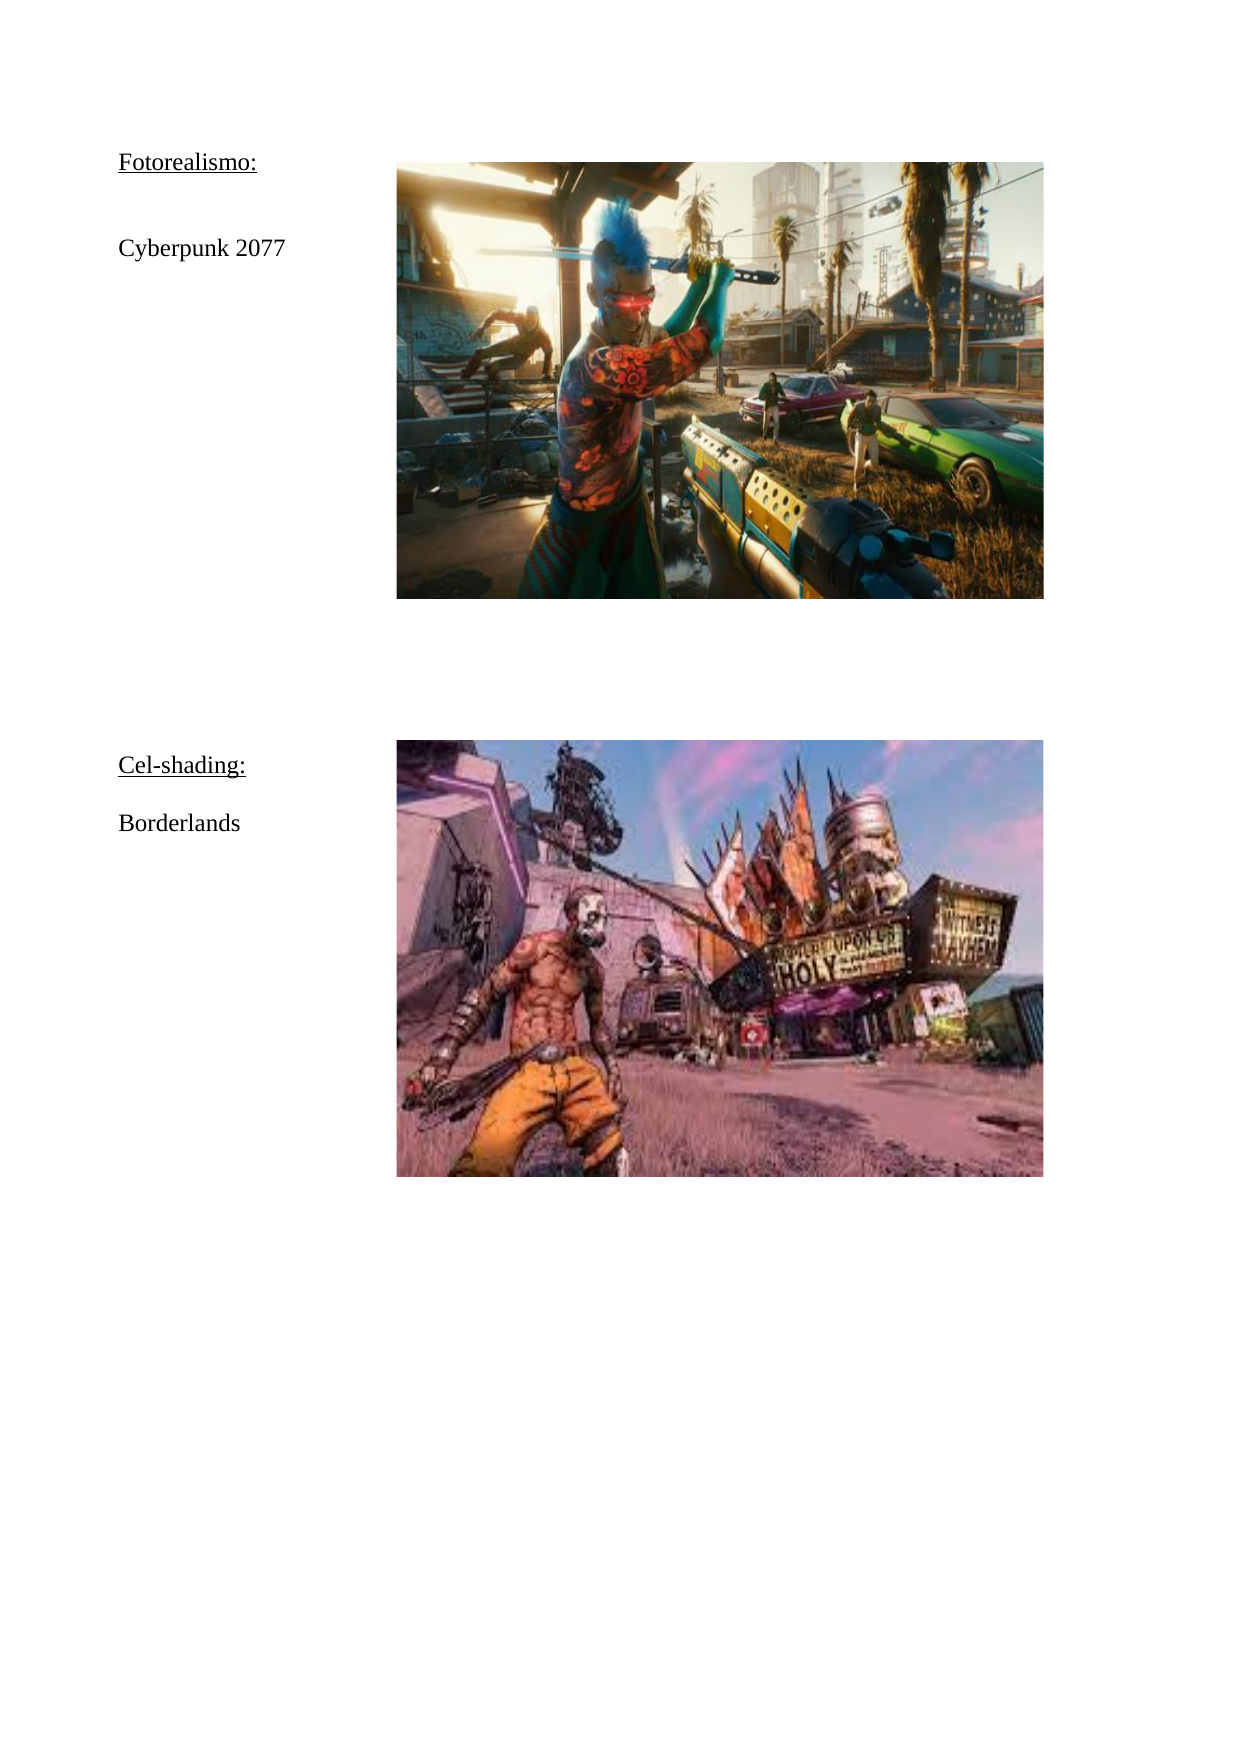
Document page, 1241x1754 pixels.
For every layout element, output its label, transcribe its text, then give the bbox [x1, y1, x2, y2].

text Cel-shading: [118, 751, 396, 779]
text [1044, 808, 1122, 837]
text [1044, 233, 1122, 262]
text Cyberpunk 2077 [118, 233, 396, 262]
text Borderlands [118, 808, 396, 837]
text [1044, 751, 1122, 779]
text Fotorealismo: [118, 147, 1122, 176]
picture [396, 740, 1044, 1177]
picture [396, 162, 1044, 599]
